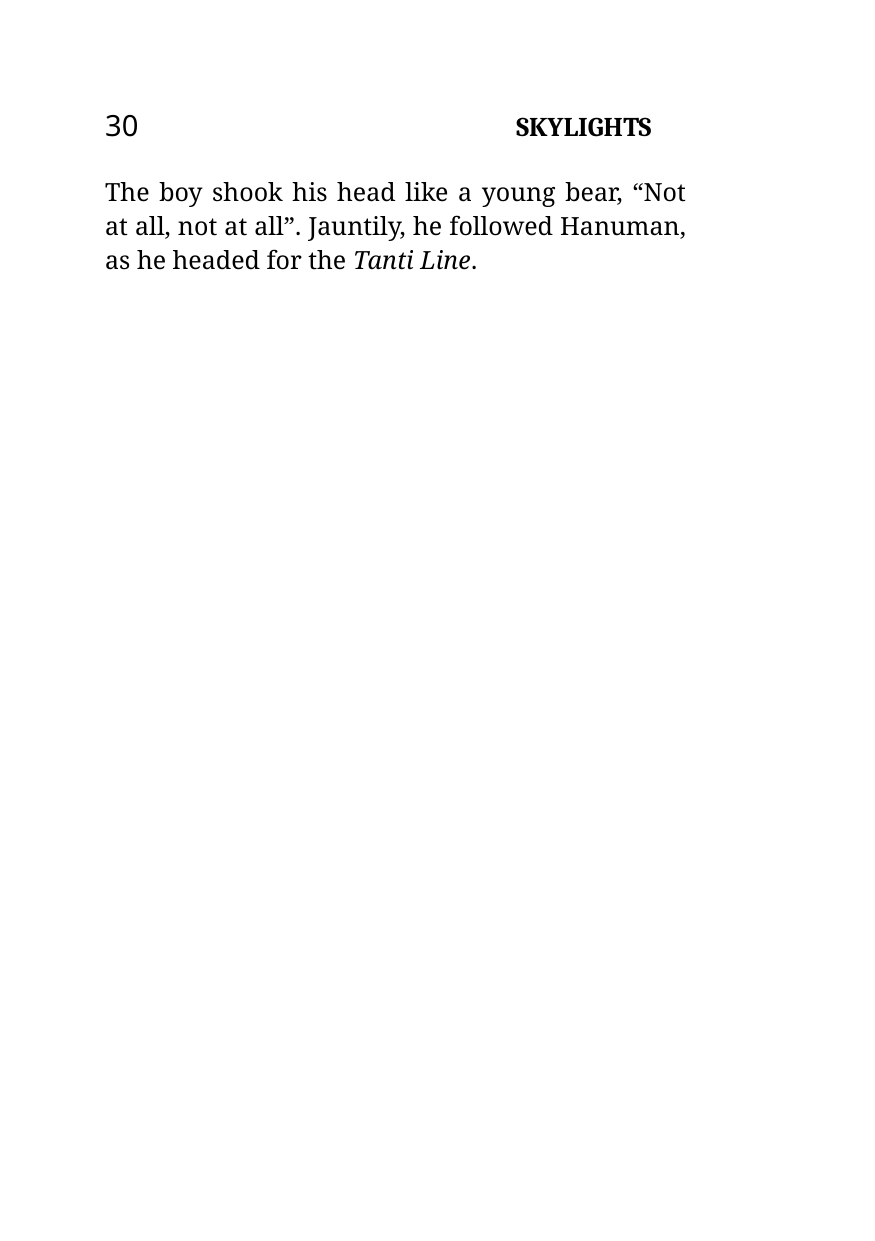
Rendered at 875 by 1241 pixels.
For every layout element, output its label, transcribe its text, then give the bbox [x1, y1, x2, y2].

text The boy shook his head like a young bear, “Not at all, not at all”. Jauntily, he followed Hanuman, as he headed for the Tanti Line. [105, 175, 687, 277]
